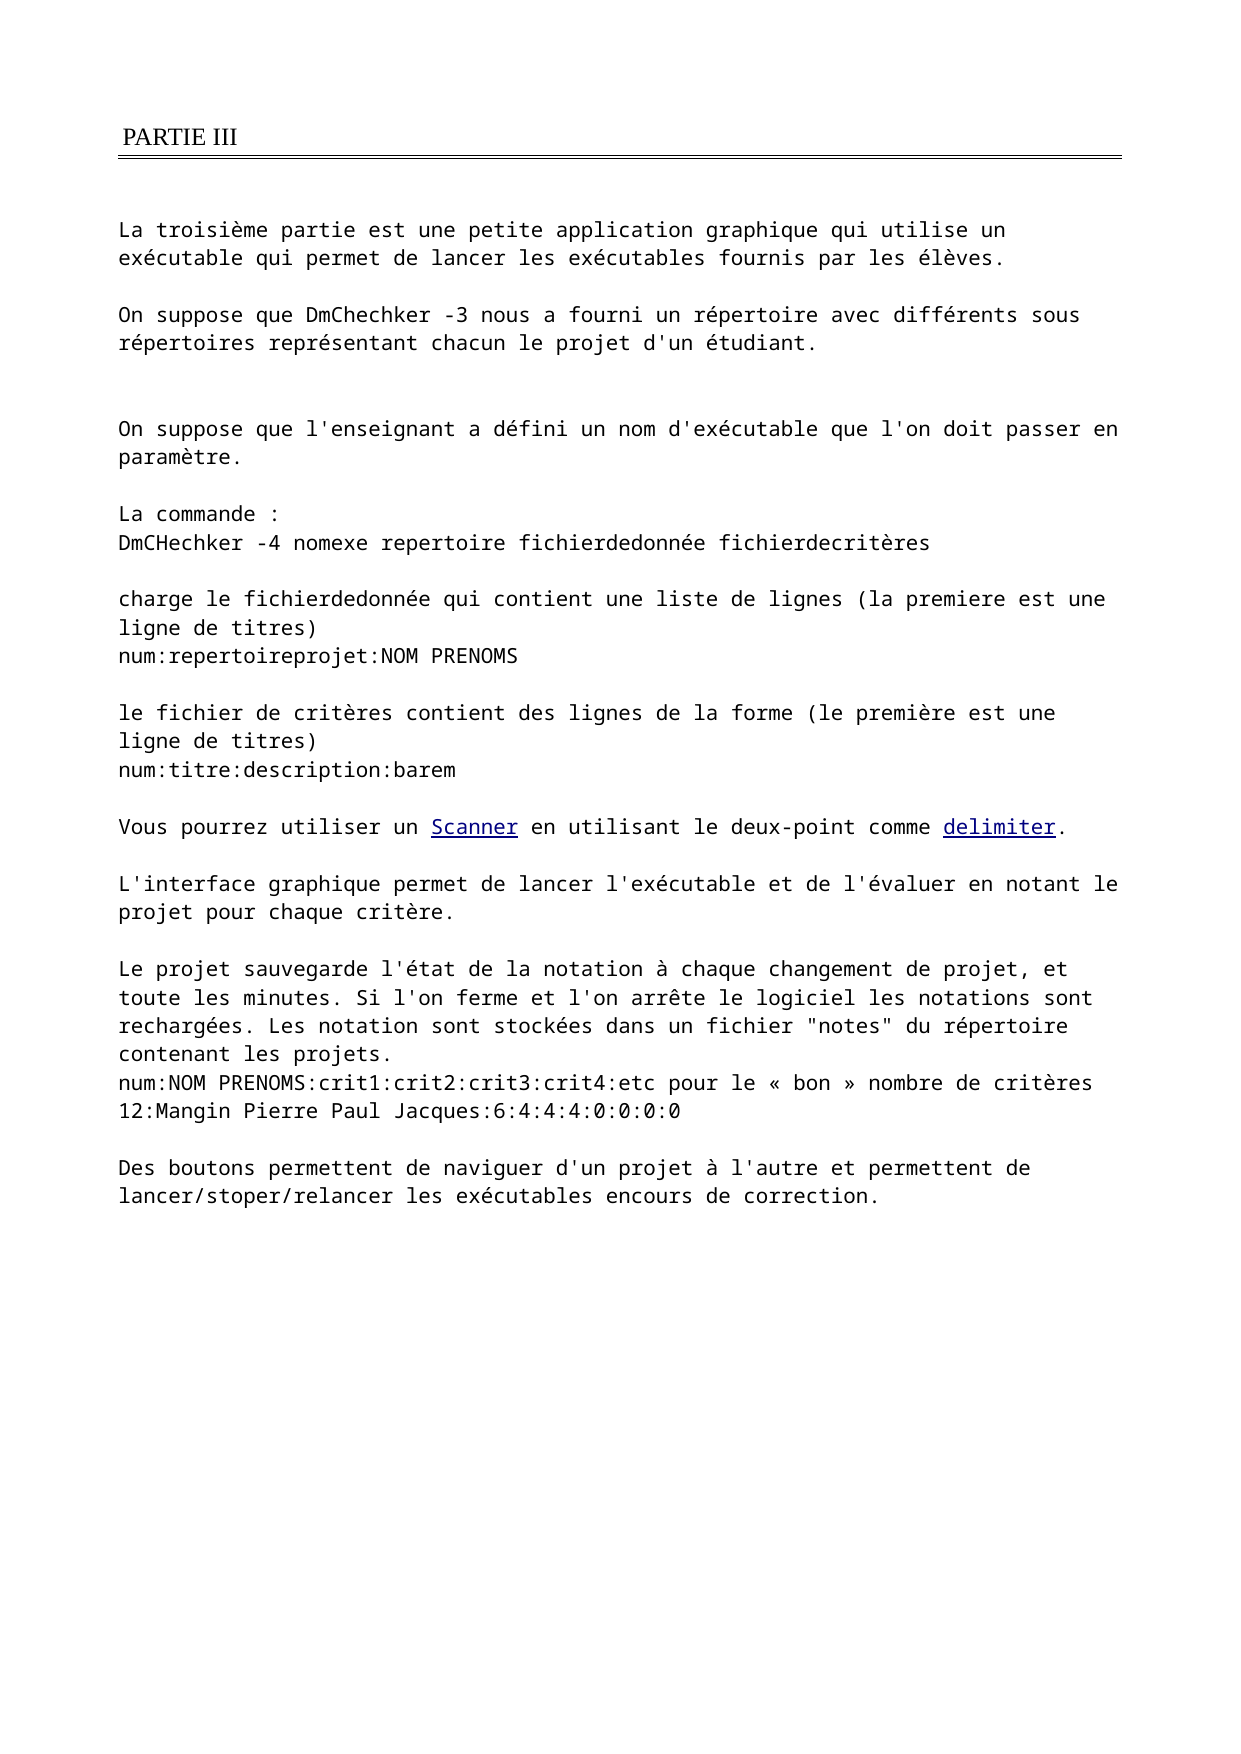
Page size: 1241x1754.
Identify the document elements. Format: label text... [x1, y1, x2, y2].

text L'interface graphique permet de lancer l'exécutable et de l'évaluer en notant le projet pour chaque critère. [118, 869, 1122, 926]
text 12:Mangin Pierre Paul Jacques:6:4:4:4:0:0:0:0 [118, 1096, 1122, 1125]
text num:titre:description:barem [118, 755, 1122, 783]
text Des boutons permettent de naviguer d'un projet à l'autre et permettent de lancer/stoper/relancer les exécutables encours de correction. [118, 1153, 1122, 1210]
text La commande : [118, 499, 1122, 528]
text num:repertoireprojet:NOM PRENOMS [118, 641, 1122, 670]
text num:NOM PRENOMS:crit1:crit2:crit3:crit4:etc pour le « bon » nombre de critères [118, 1068, 1122, 1096]
text La troisième partie est une petite application graphique qui utilise un exécutable qui permet de lancer les exécutables fournis par les élèves. [118, 215, 1122, 272]
text Le projet sauvegarde l'état de la notation à chaque changement de projet, et toute les minutes. Si l'on ferme et l'on arrête le logiciel les notations sont rechargées. Les notation sont stockées dans un fichier "notes" du répertoire contenant les projets. [118, 954, 1122, 1068]
text PARTIE III [118, 118, 1122, 155]
text DmCHechker -4 nomexe repertoire fichierdedonnée fichierdecritères [118, 528, 1122, 556]
text Vous pourrez utiliser un Scanner en utilisant le deux-point comme delimiter. [118, 812, 1122, 840]
text le fichier de critères contient des lignes de la forme (le première est une ligne de titres) [118, 698, 1122, 755]
text On suppose que DmChechker -3 nous a fourni un répertoire avec différents sous répertoires représentant chacun le projet d'un étudiant. [118, 300, 1122, 357]
text On suppose que l'enseignant a défini un nom d'exécutable que l'on doit passer en paramètre. [118, 414, 1122, 471]
text charge le fichierdedonnée qui contient une liste de lignes (la premiere est une ligne de titres) [118, 584, 1122, 641]
